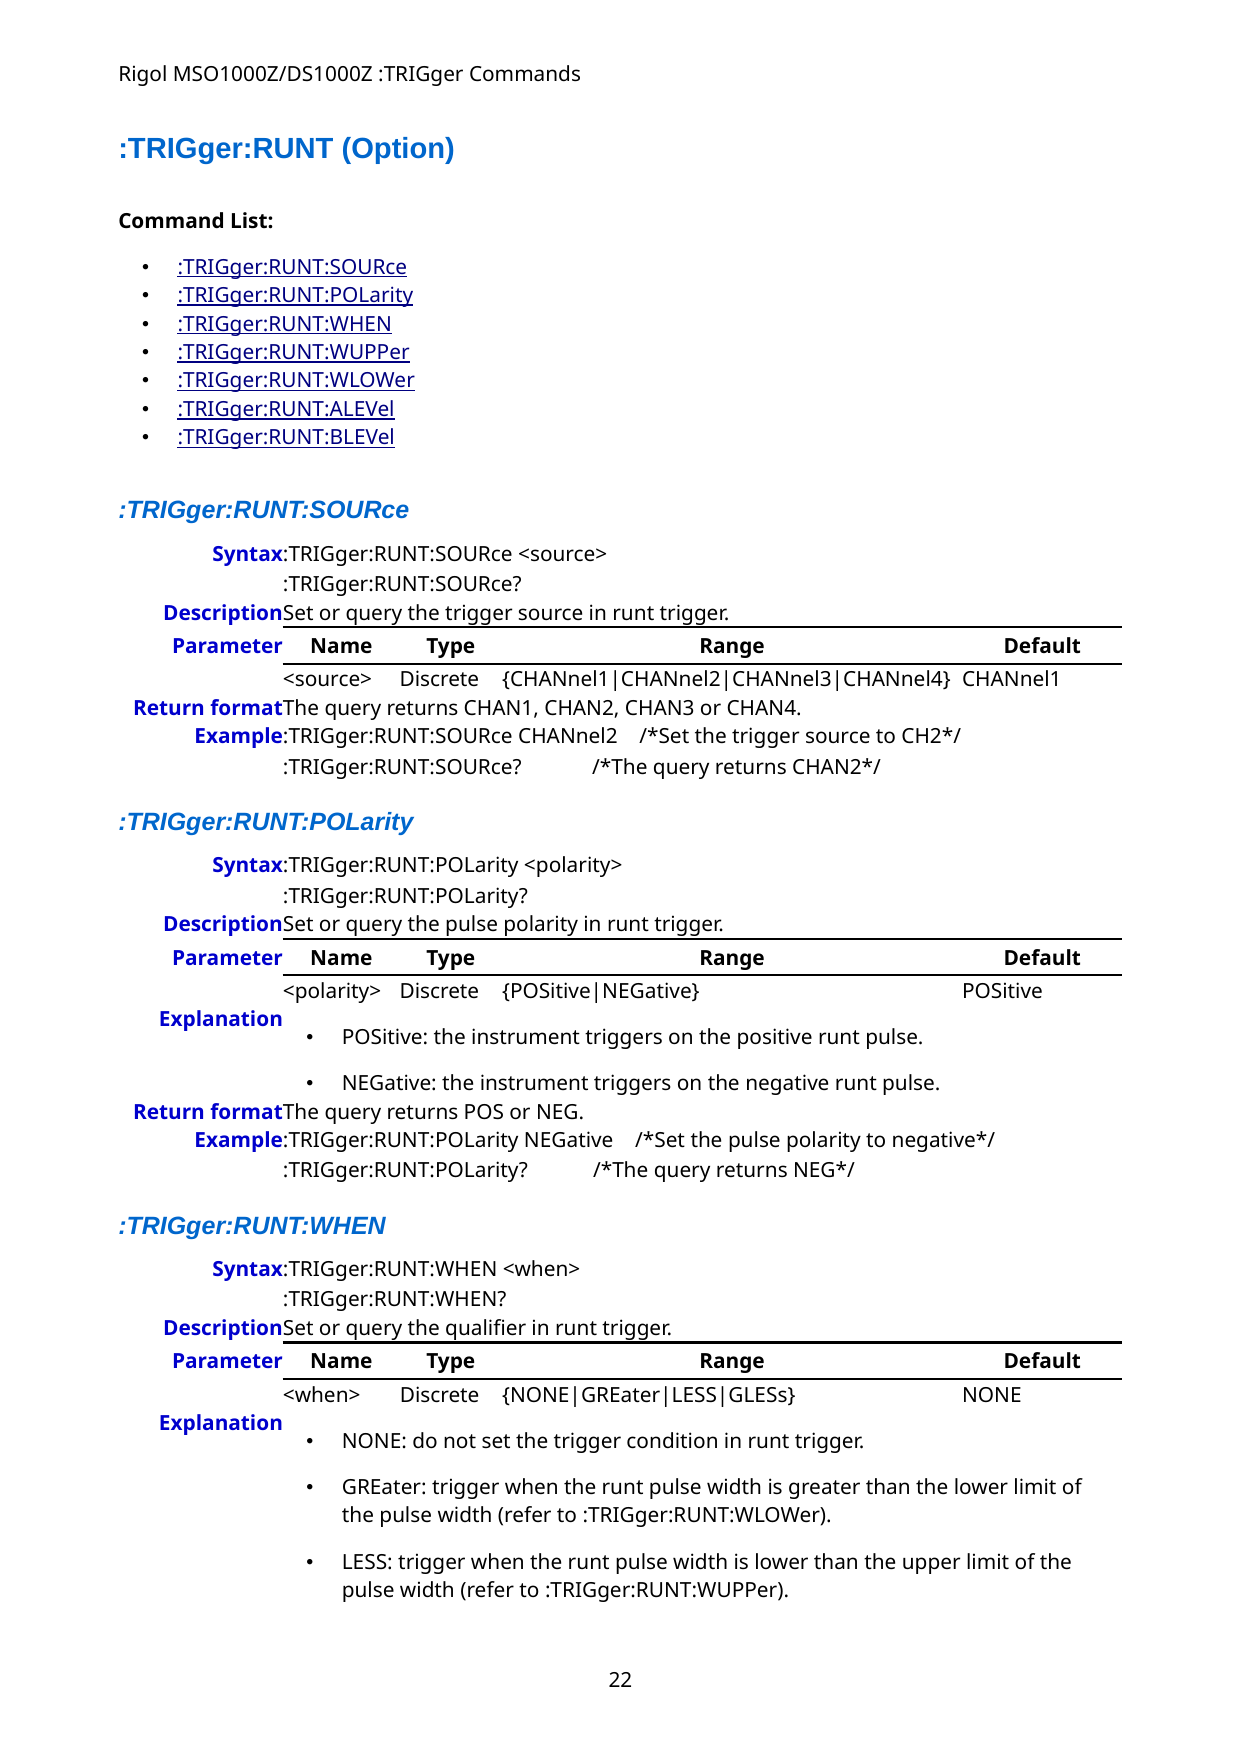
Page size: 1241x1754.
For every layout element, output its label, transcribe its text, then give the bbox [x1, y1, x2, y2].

table_cell POSitive [962, 976, 1122, 1004]
table_cell [118, 974, 283, 1004]
table_cell The query returns CHAN1, CHAN2, CHAN3 or CHAN4. [283, 693, 1122, 721]
table_cell Set or query the trigger source in runt trigger. [283, 598, 1122, 626]
table_cell Parameter [118, 1341, 283, 1378]
table_cell Set or query the qualifier in runt trigger. [283, 1313, 1122, 1341]
list :TRIGger:RUNT:BLEVel [142, 422, 1110, 451]
list :TRIGger:RUNT:SOURce [142, 252, 1110, 280]
table_cell Example [118, 721, 283, 780]
table_cell Discrete [399, 976, 502, 1004]
text Command List: [118, 206, 1122, 234]
table_cell NONE [962, 1380, 1122, 1408]
table_cell {NONE|GREater|LESS|GLESs} [502, 1380, 962, 1408]
table_cell Return format [118, 693, 283, 721]
table_cell Range [502, 1344, 962, 1378]
table_cell [118, 1378, 283, 1408]
table_cell {CHANnel1|CHANnel2|CHANnel3|CHANnel4} [502, 665, 962, 693]
table_cell Example [118, 1125, 283, 1184]
table_cell CHANnel1 [962, 665, 1122, 693]
table_cell :TRIGger:RUNT:SOURce CHANnel2 /*Set the trigger source to CH2*/ :TRIGger:RUNT:SOURce? /*The query returns CHAN2*/ [283, 721, 1122, 780]
table_cell Default [962, 1344, 1122, 1378]
table_cell POSitive: the instrument triggers on the positive runt pulse. NEGative: the instrument triggers on the negative runt pulse. [283, 1005, 1122, 1097]
table_header Syntax [118, 850, 283, 909]
list :TRIGger:RUNT:WUPPer [142, 337, 1110, 366]
table_cell Name [283, 628, 399, 662]
table_header :TRIGger:RUNT:WHEN <when> :TRIGger:RUNT:WHEN? [283, 1254, 1122, 1313]
table_cell Name [283, 940, 399, 974]
table_cell Type [399, 940, 502, 974]
table_cell Description [118, 598, 283, 626]
subtitle :TRIGger:RUNT (Option) [118, 131, 1122, 165]
table_cell {POSitive|NEGative} [502, 976, 962, 1004]
table_cell Name [283, 1344, 399, 1378]
table_header :TRIGger:RUNT:SOURce <source> :TRIGger:RUNT:SOURce? [283, 539, 1122, 598]
table_cell NONE: do not set the trigger condition in runt trigger. GREater: trigger when the runt pulse width is greater than the lower limit of the pulse width (refer to :TRIGger:RUNT:WLOWer). LESS: trigger when the runt pulse width is lower than the upper limit of the pulse width (refer to :TRIGger:RUNT:WUPPer). GLESs: trigger when the runt pulse width is greater than the lower limit (refer to :TRIGger:RUNT:WLOWer) and lower than the upper limit of the pulse width (refer to :TRIGger:RUNT:WUPPer). Note: the lower limit of the pulse width must be lower than the upper limit. [283, 1408, 1122, 1604]
table_cell [118, 663, 283, 693]
table_cell :TRIGger:RUNT:POLarity NEGative /*Set the pulse polarity to negative*/ :TRIGger:RUNT:POLarity? /*The query returns NEG*/ [283, 1125, 1122, 1184]
table_cell Description [118, 909, 283, 938]
table_cell Parameter [118, 938, 283, 974]
subtitle :TRIGger:RUNT:POLarity [118, 807, 1122, 836]
table_cell Parameter [118, 626, 283, 662]
table_cell Explanation [118, 1408, 283, 1604]
table_header :TRIGger:RUNT:POLarity <polarity> :TRIGger:RUNT:POLarity? [283, 850, 1122, 909]
table_cell Description [118, 1313, 283, 1341]
table_cell Range [502, 940, 962, 974]
table_cell <source> [283, 665, 399, 693]
table_cell Range [502, 628, 962, 662]
list :TRIGger:RUNT:WLOWer [142, 366, 1110, 394]
table_cell Default [962, 628, 1122, 662]
table_cell Explanation [118, 1005, 283, 1097]
table_header Syntax [118, 1254, 283, 1313]
subtitle :TRIGger:RUNT:SOURce [118, 495, 1122, 524]
table_cell The query returns POS or NEG. [283, 1097, 1122, 1125]
table_cell Discrete [399, 1380, 502, 1408]
list :TRIGger:RUNT:POLarity [142, 280, 1110, 309]
table_cell Set or query the pulse polarity in runt trigger. [283, 909, 1122, 938]
table_cell <when> [283, 1380, 399, 1408]
table_cell Discrete [399, 665, 502, 693]
table_header Syntax [118, 539, 283, 598]
list :TRIGger:RUNT:WHEN [142, 309, 1110, 337]
table_cell Default [962, 940, 1122, 974]
subtitle :TRIGger:RUNT:WHEN [118, 1211, 1122, 1239]
table_cell Type [399, 628, 502, 662]
table_cell Type [399, 1344, 502, 1378]
table_cell Return format [118, 1097, 283, 1125]
list :TRIGger:RUNT:ALEVel [142, 394, 1110, 422]
table_cell <polarity> [283, 976, 399, 1004]
